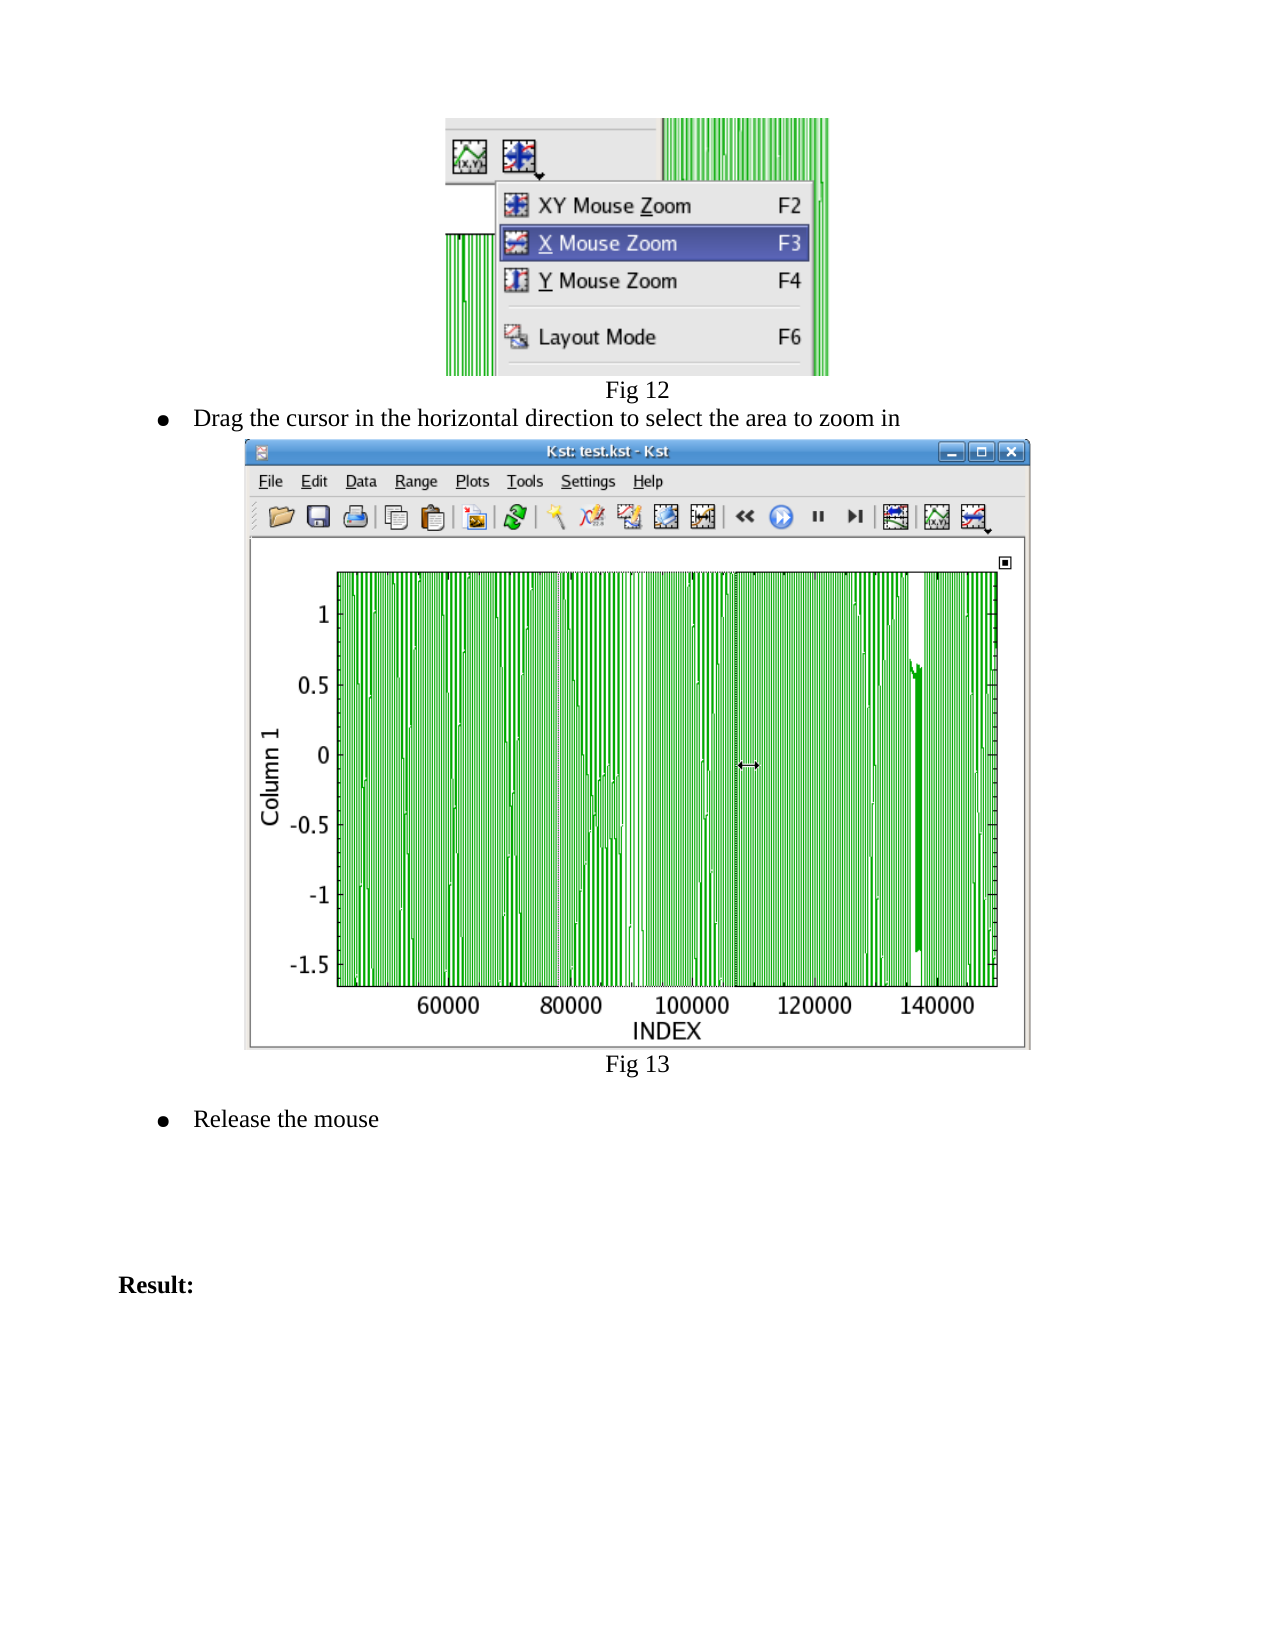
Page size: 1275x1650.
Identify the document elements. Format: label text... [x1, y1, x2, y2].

text Fig 13 [118, 1050, 1157, 1078]
picture [244, 439, 1031, 1050]
picture [445, 118, 830, 376]
text Result: [118, 1272, 1157, 1299]
text Fig 12 [118, 118, 1157, 404]
list Release the mouse [156, 1105, 1157, 1133]
list Drag the cursor in the horizontal direction to select the area to zoom in [156, 404, 1157, 431]
